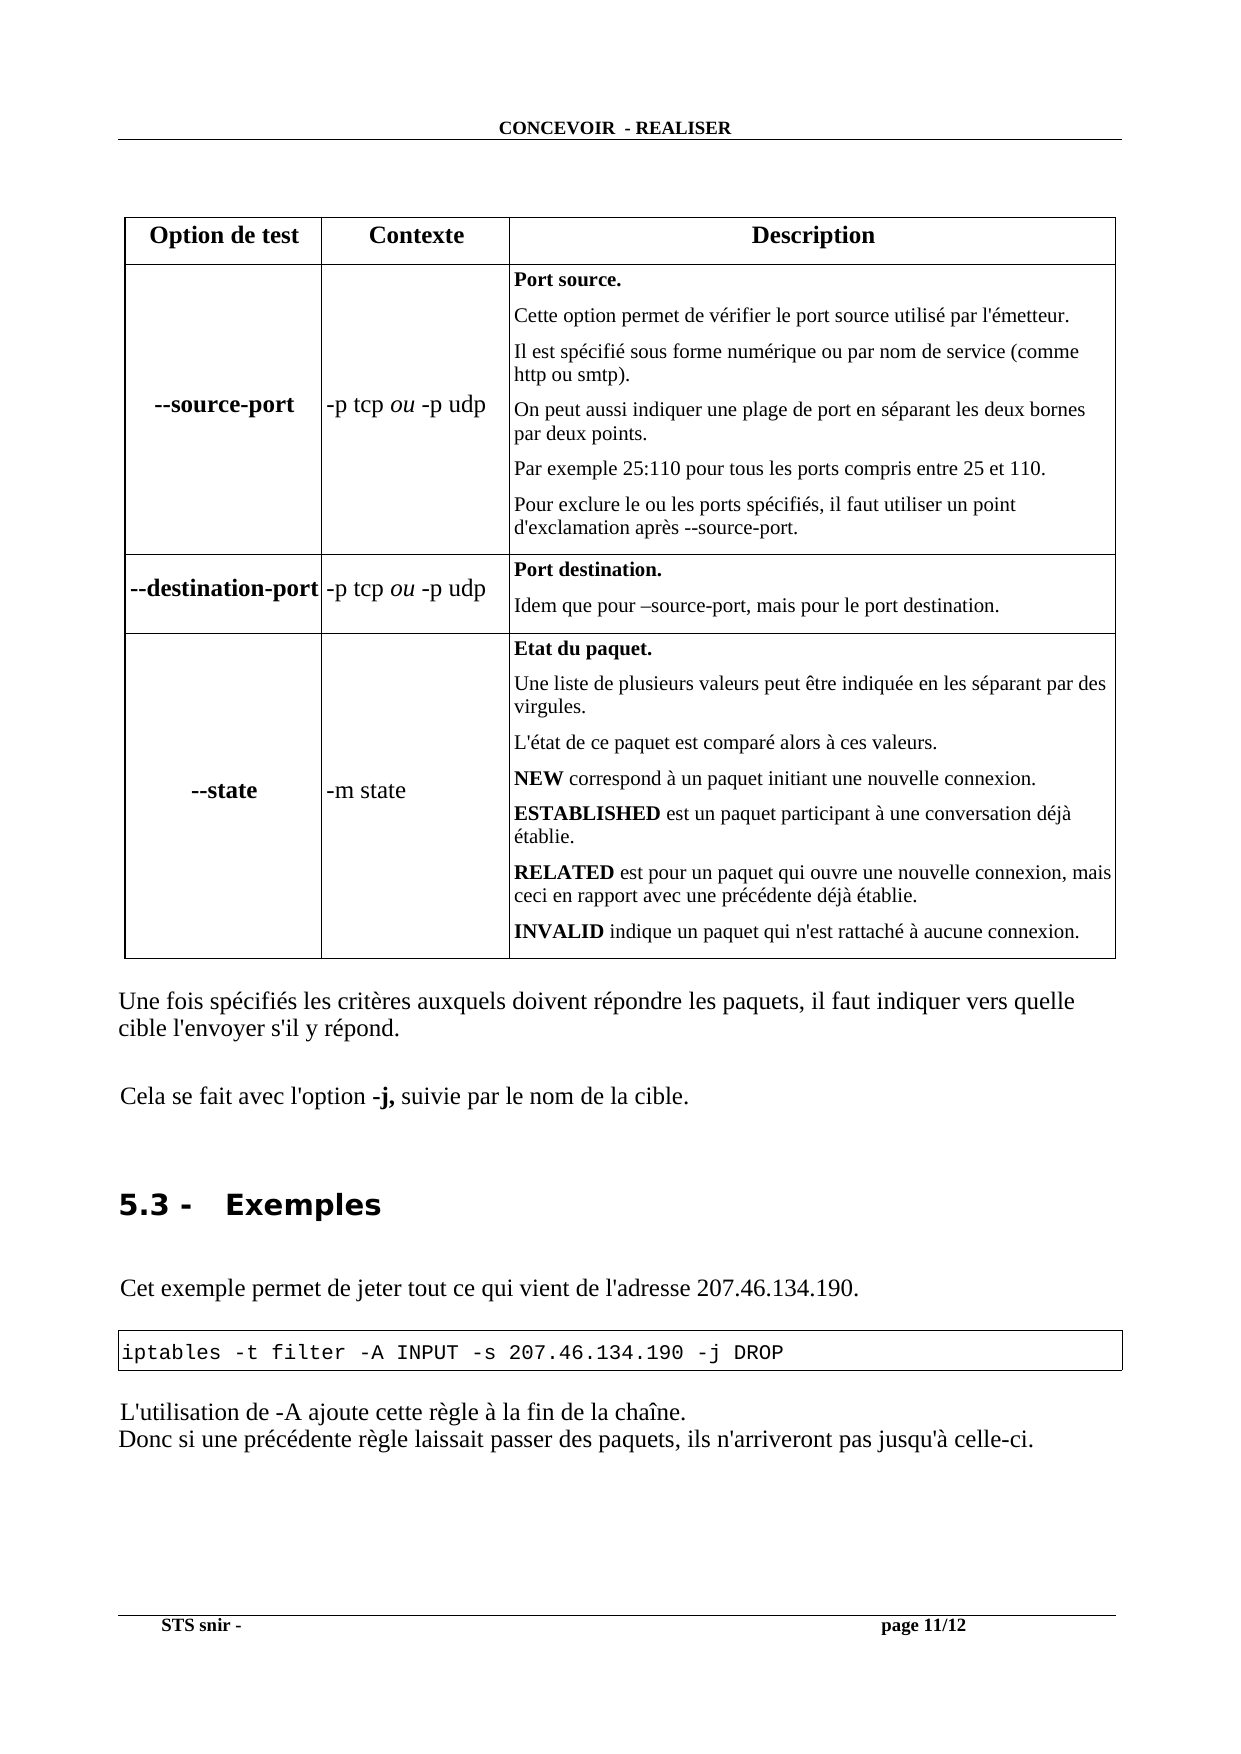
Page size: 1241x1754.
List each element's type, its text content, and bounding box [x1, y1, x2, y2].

table_cell --source-port [126, 265, 321, 554]
subtitle Exemples [118, 1188, 1122, 1222]
table_cell Port destination. Idem que pour –source-port, mais pour le port destination. [510, 555, 1115, 632]
table_header Contexte [322, 218, 509, 264]
table_cell -m state [322, 634, 509, 958]
text Donc si une précédente règle laissait passer des paquets, ils n'arriveront pas jusqu'à celle-ci. [118, 1426, 1122, 1453]
text L'utilisation de -A ajoute cette règle à la fin de la chaîne. [120, 1398, 1122, 1426]
table_cell -p tcp ou -p udp [322, 265, 509, 554]
text Cela se fait avec l'option -j, suivie par le nom de la cible. [120, 1082, 1122, 1110]
table_header Description [510, 218, 1115, 264]
table_cell Etat du paquet. Une liste de plusieurs valeurs peut être indiquée en les séparant par des virgules. L'état de ce paquet est comparé alors à ces valeurs. NEW correspond à un paquet initiant une nouvelle connexion. ESTABLISHED est un paquet participant à une conversation déjà établie. RELATED est pour un paquet qui ouvre une nouvelle connexion, mais ceci en rapport avec une précédente déjà établie. INVALID indique un paquet qui n'est rattaché à aucune connexion. [510, 634, 1115, 958]
table_cell --state [126, 634, 321, 958]
table_cell Port source. Cette option permet de vérifier le port source utilisé par l'émetteur. Il est spécifié sous forme numérique ou par nom de service (comme http ou smtp). On peut aussi indiquer une plage de port en séparant les deux bornes par deux points. Par exemple 25:110 pour tous les ports compris entre 25 et 110. Pour exclure le ou les ports spécifiés, il faut utiliser un point d'exclamation après --source-port. [510, 265, 1115, 554]
table_cell --destination-port [126, 555, 321, 632]
table_cell -p tcp ou -p udp [322, 555, 509, 632]
text Cet exemple permet de jeter tout ce qui vient de l'adresse 207.46.134.190. [120, 1274, 1122, 1302]
text iptables -t filter -A INPUT -s 207.46.134.190 -j DROP [119, 1331, 1122, 1370]
table_header Option de test [126, 218, 321, 264]
text Une fois spécifiés les critères auxquels doivent répondre les paquets, il faut indiquer vers quelle cible l'envoyer s'il y répond. [118, 987, 1122, 1042]
